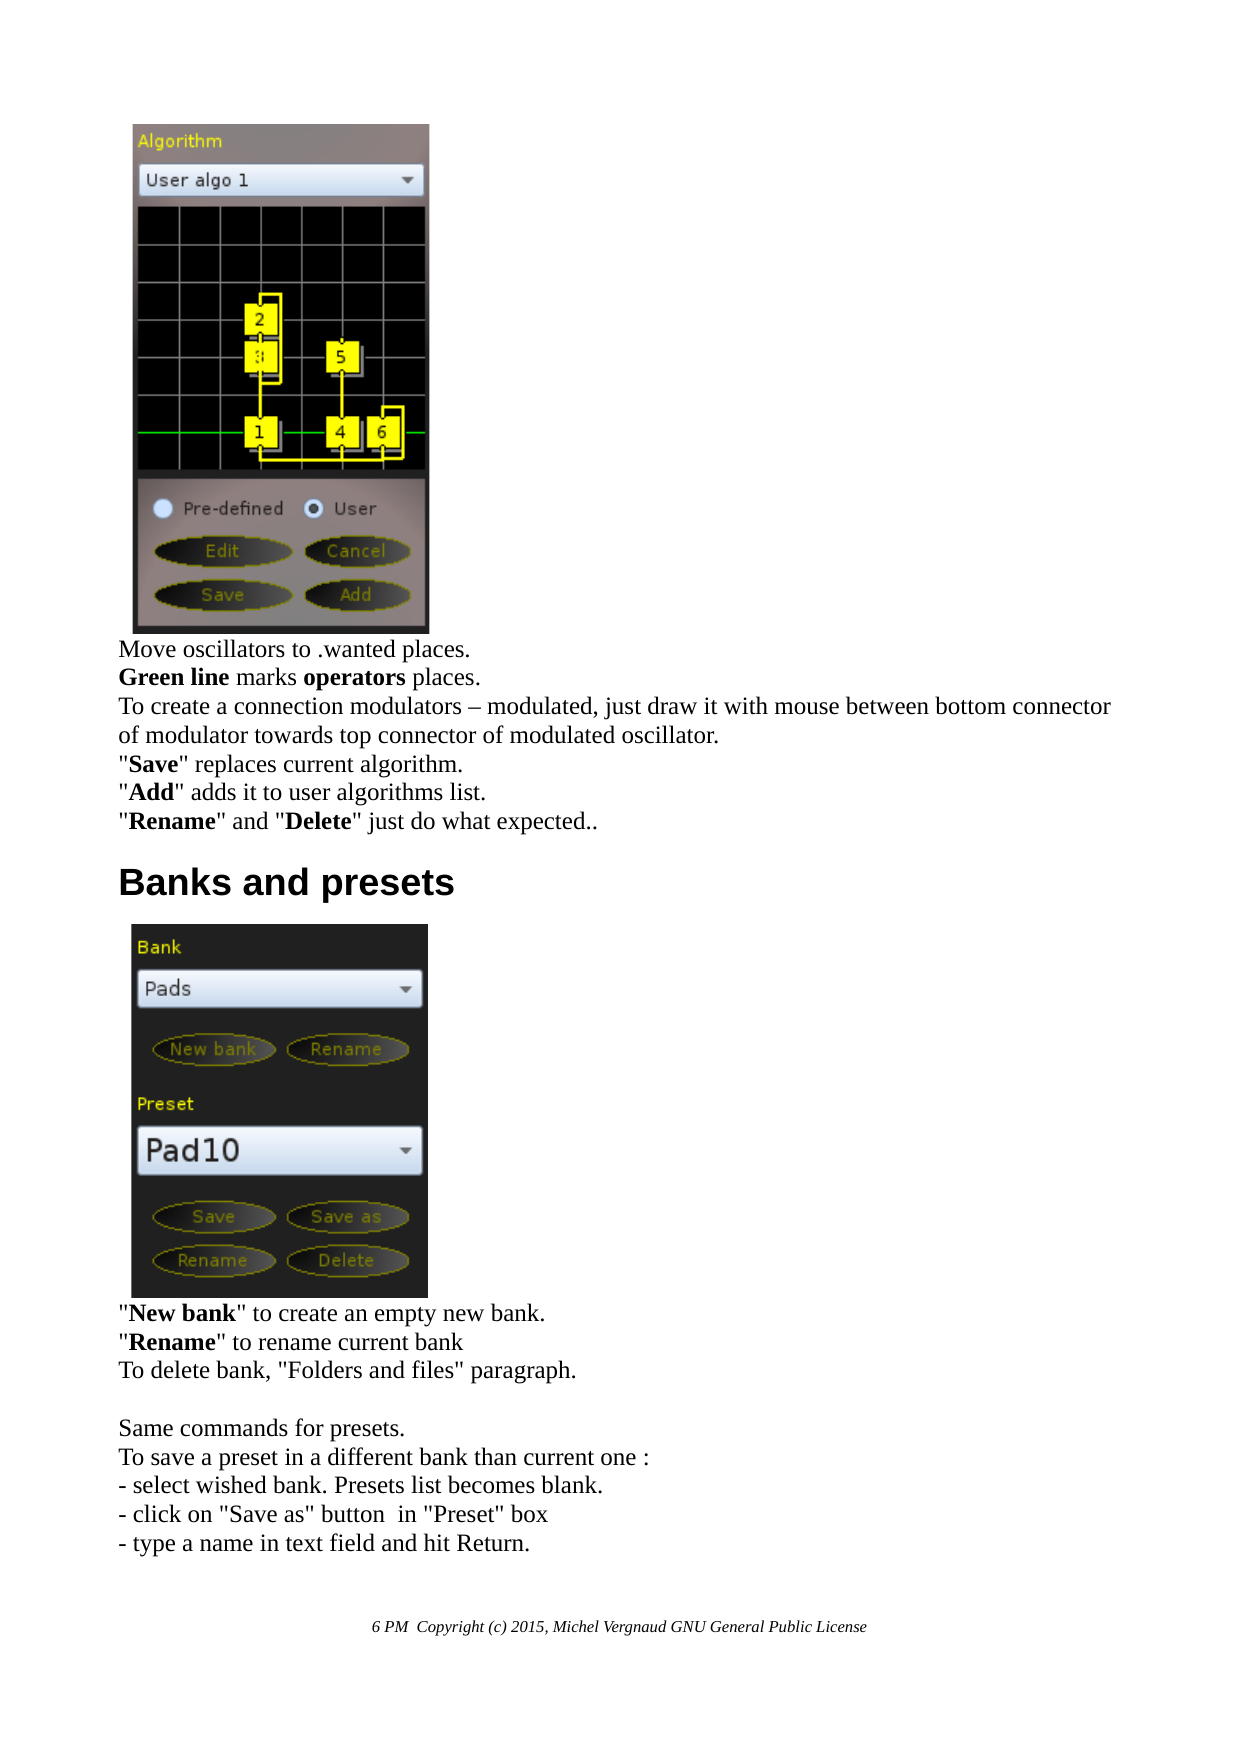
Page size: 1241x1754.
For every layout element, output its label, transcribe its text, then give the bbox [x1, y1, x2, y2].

text "Rename" to rename current bank [118, 1327, 1122, 1355]
text To delete bank, "Folders and files" paragraph. [118, 1355, 1122, 1384]
text To save a preset in a different bank than current one : [118, 1442, 1122, 1470]
picture [132, 124, 430, 634]
text Green line marks operators places. [118, 662, 1122, 691]
text - click on "Save as" button in "Preset" box [118, 1499, 1122, 1528]
text "Add" adds it to user algorithms list. [118, 777, 1122, 806]
text - select wished bank. Presets list becomes blank. [118, 1470, 1122, 1499]
text Move oscillators to .wanted places. [118, 118, 1122, 662]
text "Save" replaces current algorithm. [118, 749, 1122, 777]
text - type a name in text field and hit Return. [118, 1528, 1122, 1557]
text Same commands for presets. [118, 1413, 1122, 1442]
text "Rename" and "Delete" just do what expected.. [118, 806, 1122, 835]
text "New bank" to create an empty new bank. [118, 916, 1122, 1327]
text To create a connection modulators – modulated, just draw it with mouse between bottom connector of modulator towards top connector of modulated oscillator. [118, 691, 1122, 749]
subtitle Banks and presets [118, 860, 1122, 903]
picture [131, 924, 428, 1298]
